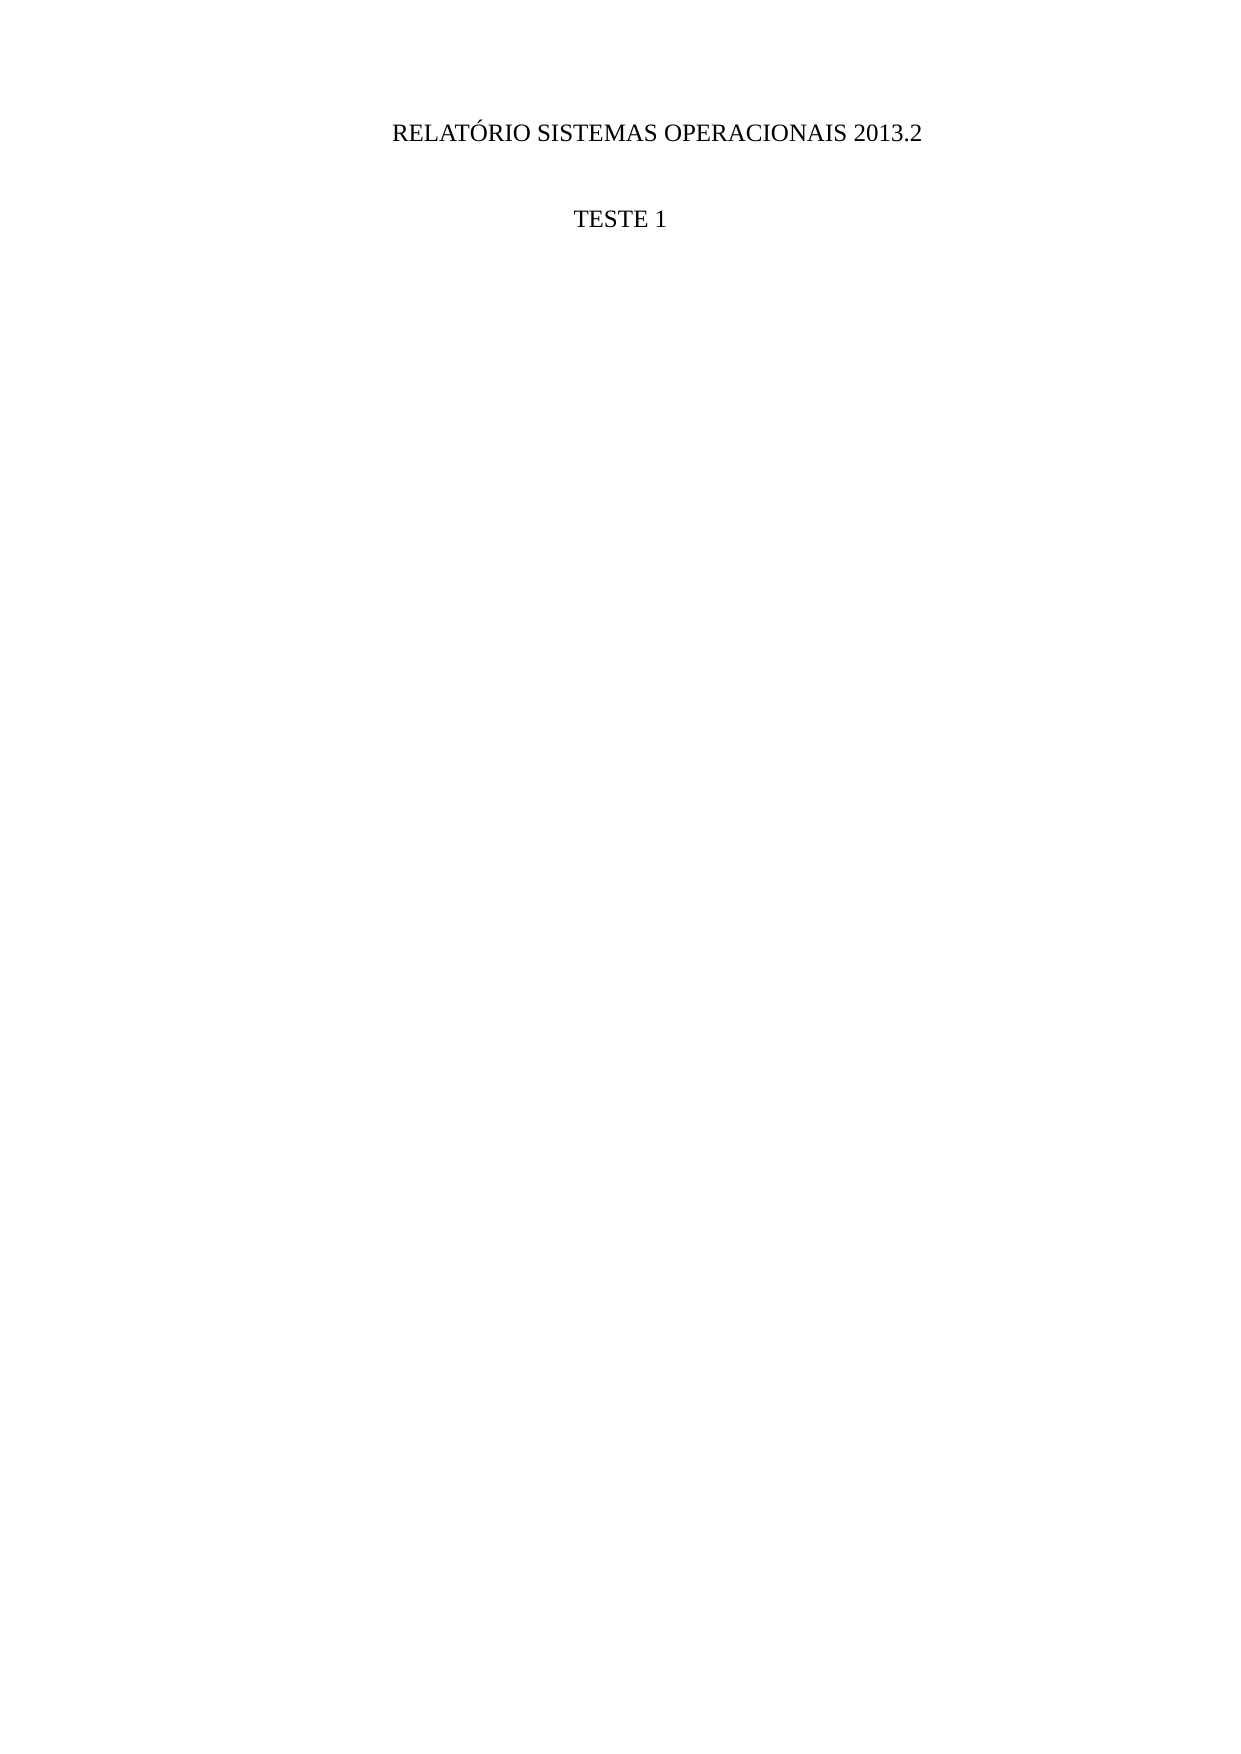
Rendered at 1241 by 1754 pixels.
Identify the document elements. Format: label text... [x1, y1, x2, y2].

text RELATÓRIO SISTEMAS OPERACIONAIS 2013.2 [118, 118, 1122, 147]
text TESTE 1 [118, 204, 1122, 233]
